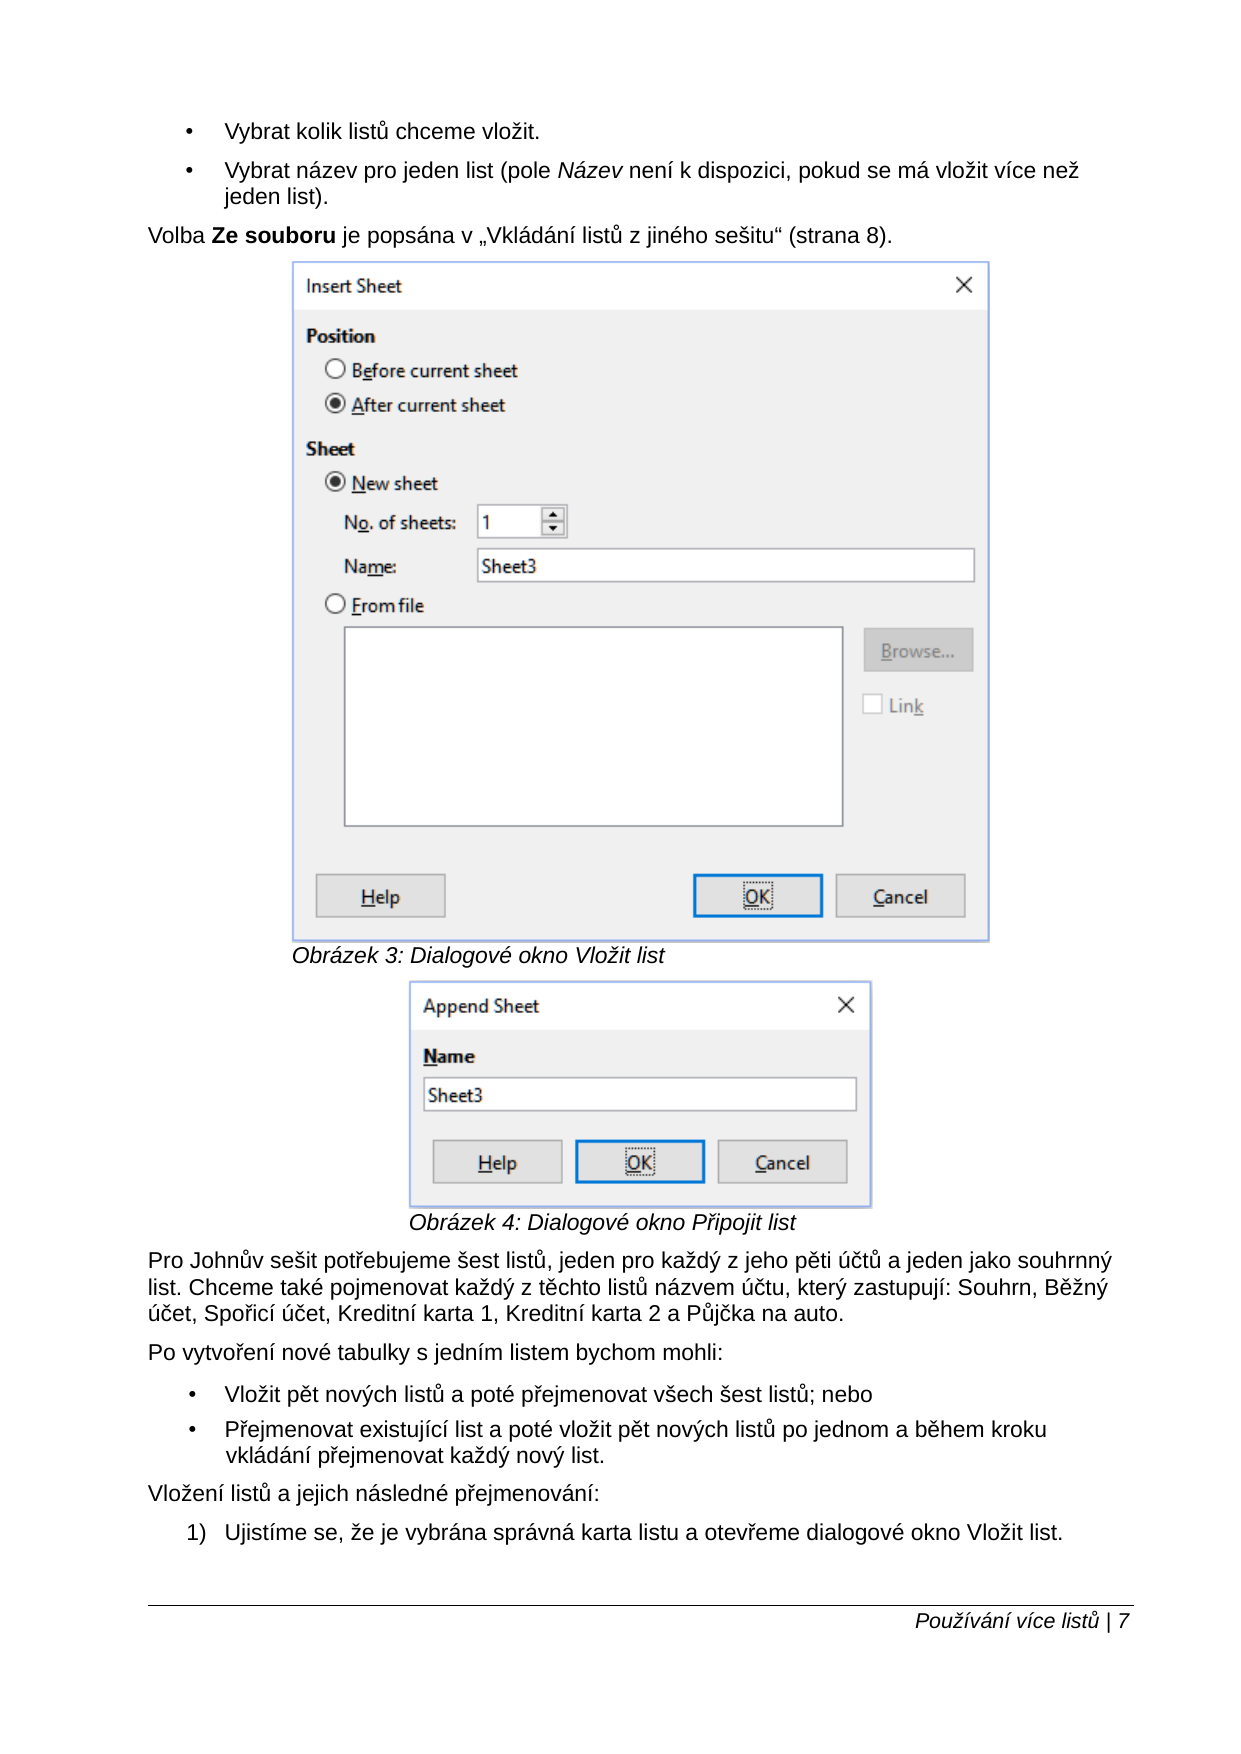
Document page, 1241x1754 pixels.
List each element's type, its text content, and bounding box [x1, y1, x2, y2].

text Pro Johnův sešit potřebujeme šest listů, jeden pro každý z jeho pěti účtů a jeden jako souhrnný list. Chceme také pojmenovat každý z těchto listů názvem účtu, který zastupují: Souhrn, Běžný účet, Spořicí účet, Kreditní karta 1, Kreditní karta 2 a Půjčka na auto. [148, 1247, 1134, 1326]
text Po vytvoření nové tabulky s jedním listem bychom mohli: [148, 1339, 1134, 1365]
picture [408, 980, 873, 1209]
picture [291, 261, 990, 943]
list Vložení listů a jejich následné přejmenování: [148, 1480, 1134, 1507]
text Obrázek 4: Dialogové okno Připojit list [409, 1209, 873, 1235]
list Vložit pět nových listů a poté přejmenovat všech šest listů; nebo [185, 1378, 1134, 1407]
list Přejmenovat existující list a poté vložit pět nových listů po jednom a během kroku vkládání přejmenovat každý nový list. [185, 1413, 1134, 1471]
list Vybrat kolik listů chceme vložit. [185, 118, 1134, 144]
text Volba Ze souboru je popsána v „Vkládání listů z jiného sešitu“ (strana 8). [148, 222, 1134, 248]
list Vybrat název pro jeden list (pole Název není k dispozici, pokud se má vložit více než jeden list). [185, 157, 1134, 210]
list Ujistíme se, že je vybrána správná karta listu a otevřeme dialogové okno Vložit list. [207, 1519, 1134, 1545]
text Obrázek 3: Dialogové okno Vložit list [292, 943, 990, 969]
